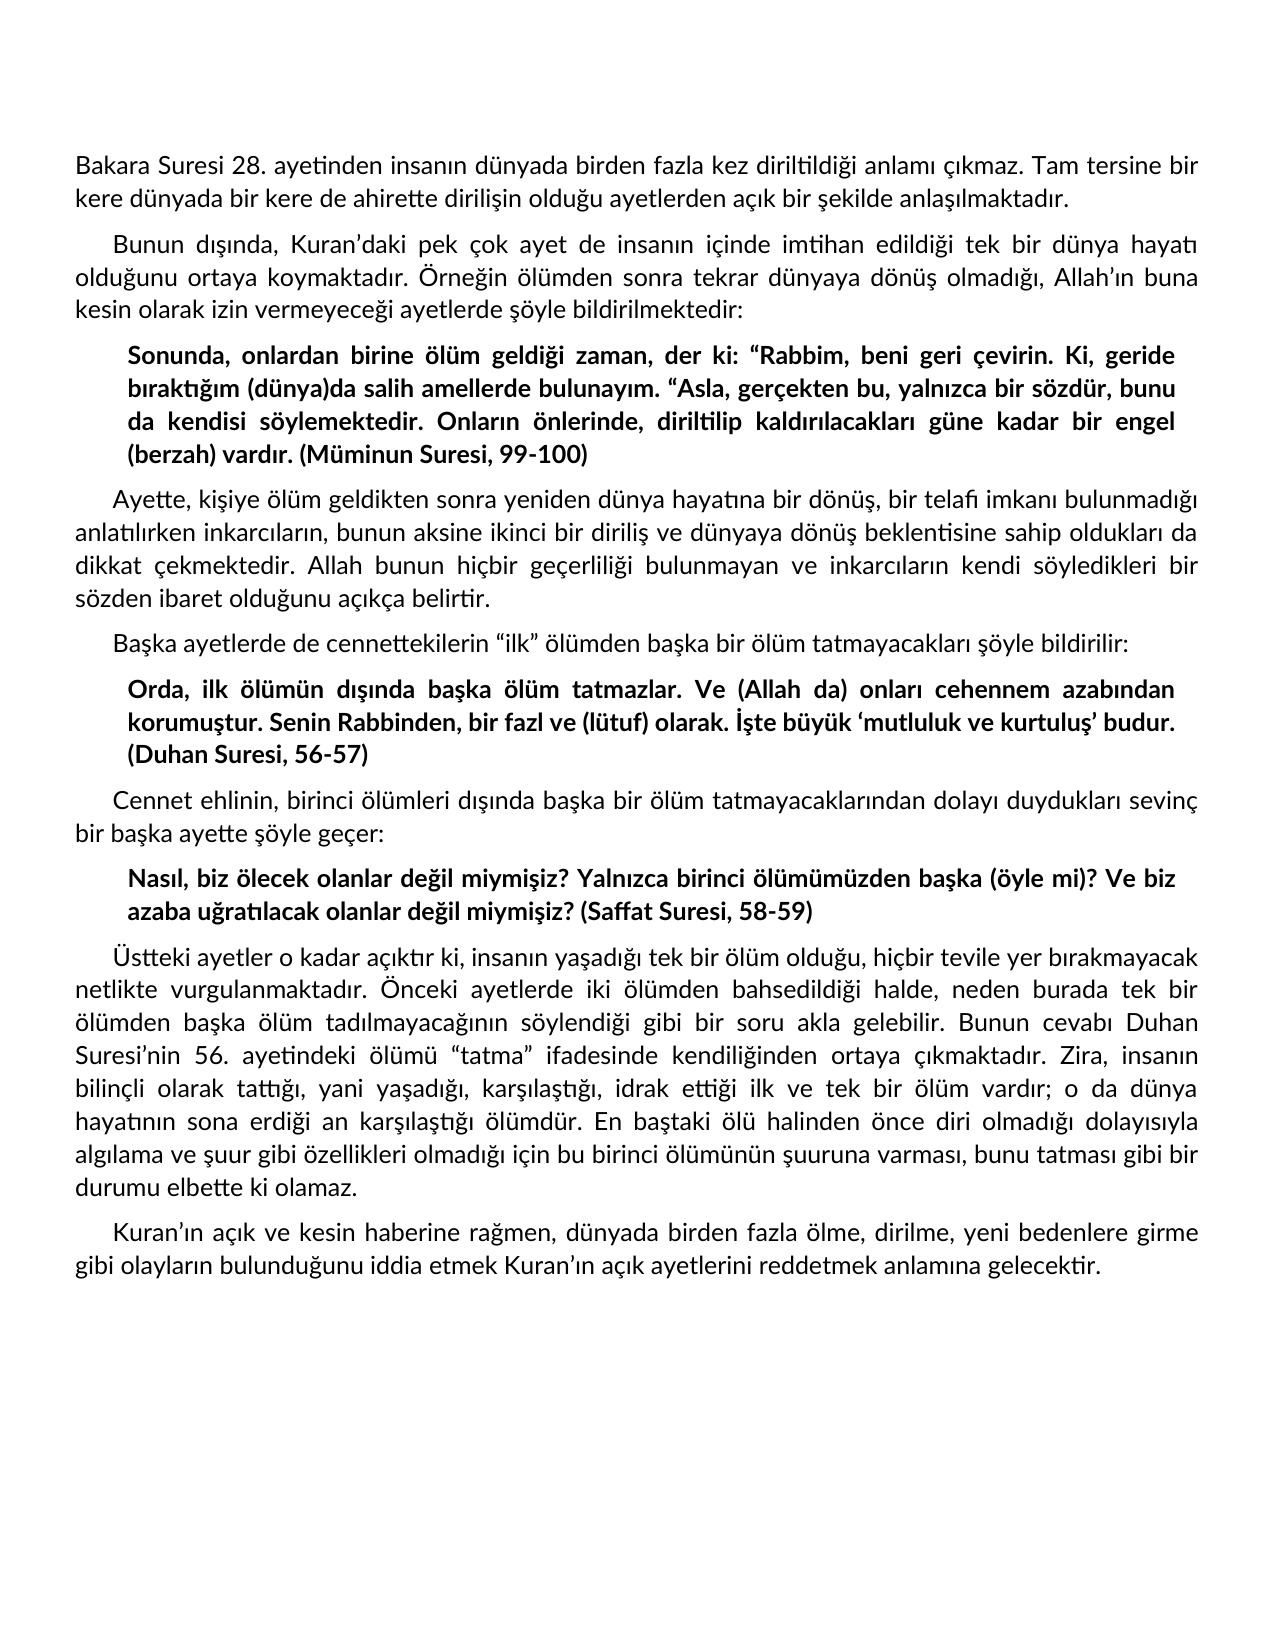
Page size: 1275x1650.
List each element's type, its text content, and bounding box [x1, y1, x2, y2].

text Ayette, kişiye ölüm geldikten sonra yeniden dünya hayatına bir dönüş, bir telafi imkanı bulunmadığı anlatılırken inkarcıların, bunun aksine ikinci bir diriliş ve dünyaya dönüş beklentisine sahip oldukları da dikkat çekmektedir. Allah bunun hiçbir geçerliliği bulunmayan ve inkarcıların kendi söyledikleri bir sözden ibaret olduğunu açıkça belirtir. [75, 484, 1200, 612]
text Nasıl, biz ölecek olanlar değil miymişiz? Yalnızca birinci ölümümüzden başka (öyle mi)? Ve biz azaba uğratılacak olanlar değil miymişiz? (Saffat Suresi, 58-59) [127, 863, 1177, 926]
text Kuran’ın açık ve kesin haberine rağmen, dünyada birden fazla ölme, dirilme, yeni bedenlere girme gibi olayların bulunduğunu iddia etmek Kuran’ın açık ayetlerini reddetmek anlamına gelecektir. [75, 1217, 1200, 1280]
text Orda, ilk ölümün dışında başka ölüm tatmazlar. Ve (Allah da) onları cehennem azabından korumuştur. Senin Rabbinden, bir fazl ve (lütuf) olarak. İşte büyük ‘mutluluk ve kurtuluş’ budur. (Duhan Suresi, 56-57) [127, 673, 1177, 769]
text Bakara Suresi 28. ayetinden insanın dünyada birden fazla kez diriltildiği anlamı çıkmaz. Tam tersine bir kere dünyada bir kere de ahirette dirilişin olduğu ayetlerden açık bir şekilde anlaşılmaktadır. [75, 150, 1200, 213]
text Başka ayetlerde de cennettekilerin “ilk” ölümden başka bir ölüm tatmayacakları şöyle bildirilir: [75, 628, 1200, 658]
text Cennet ehlinin, birinci ölümleri dışında başka bir ölüm tatmayacaklarından dolayı duydukları sevinç bir başka ayette şöyle geçer: [75, 784, 1200, 847]
text Sonunda, onlardan birine ölüm geldiği zaman, der ki: “Rabbim, beni geri çevirin. Ki, geride bıraktığım (dünya)da salih amellerde bulunayım. “Asla, gerçekten bu, yalnızca bir sözdür, bunu da kendisi söylemektedir. Onların önlerinde, diriltilip kaldırılacakları güne kadar bir engel (berzah) vardır. (Müminun Suresi, 99-100) [127, 339, 1177, 468]
text Üstteki ayetler o kadar açıktır ki, insanın yaşadığı tek bir ölüm olduğu, hiçbir tevile yer bırakmayacak netlikte vurgulanmaktadır. Önceki ayetlerde iki ölümden bahsedildiği halde, neden burada tek bir ölümden başka ölüm tadılmayacağının söylendiği gibi bir soru akla gelebilir. Bunun cevabı Duhan Suresi’nin 56. ayetindeki ölümü “tatma” ifadesinde kendiliğinden ortaya çıkmaktadır. Zira, insanın bilinçli olarak tattığı, yani yaşadığı, karşılaştığı, idrak ettiği ilk ve tek bir ölüm vardır; o da dünya hayatının sona erdiği an karşılaştığı ölümdür. En baştaki ölü halinden önce diri olmadığı dolayısıyla algılama ve şuur gibi özellikleri olmadığı için bu birinci ölümünün şuuruna varması, bunu tatması gibi bir durumu elbette ki olamaz. [75, 941, 1200, 1202]
text Bunun dışında, Kuran’daki pek çok ayet de insanın içinde imtihan edildiği tek bir dünya hayatı olduğunu ortaya koymaktadır. Örneğin ölümden sonra tekrar dünyaya dönüş olmadığı, Allah’ın buna kesin olarak izin vermeyeceği ayetlerde şöyle bildirilmektedir: [75, 228, 1200, 324]
